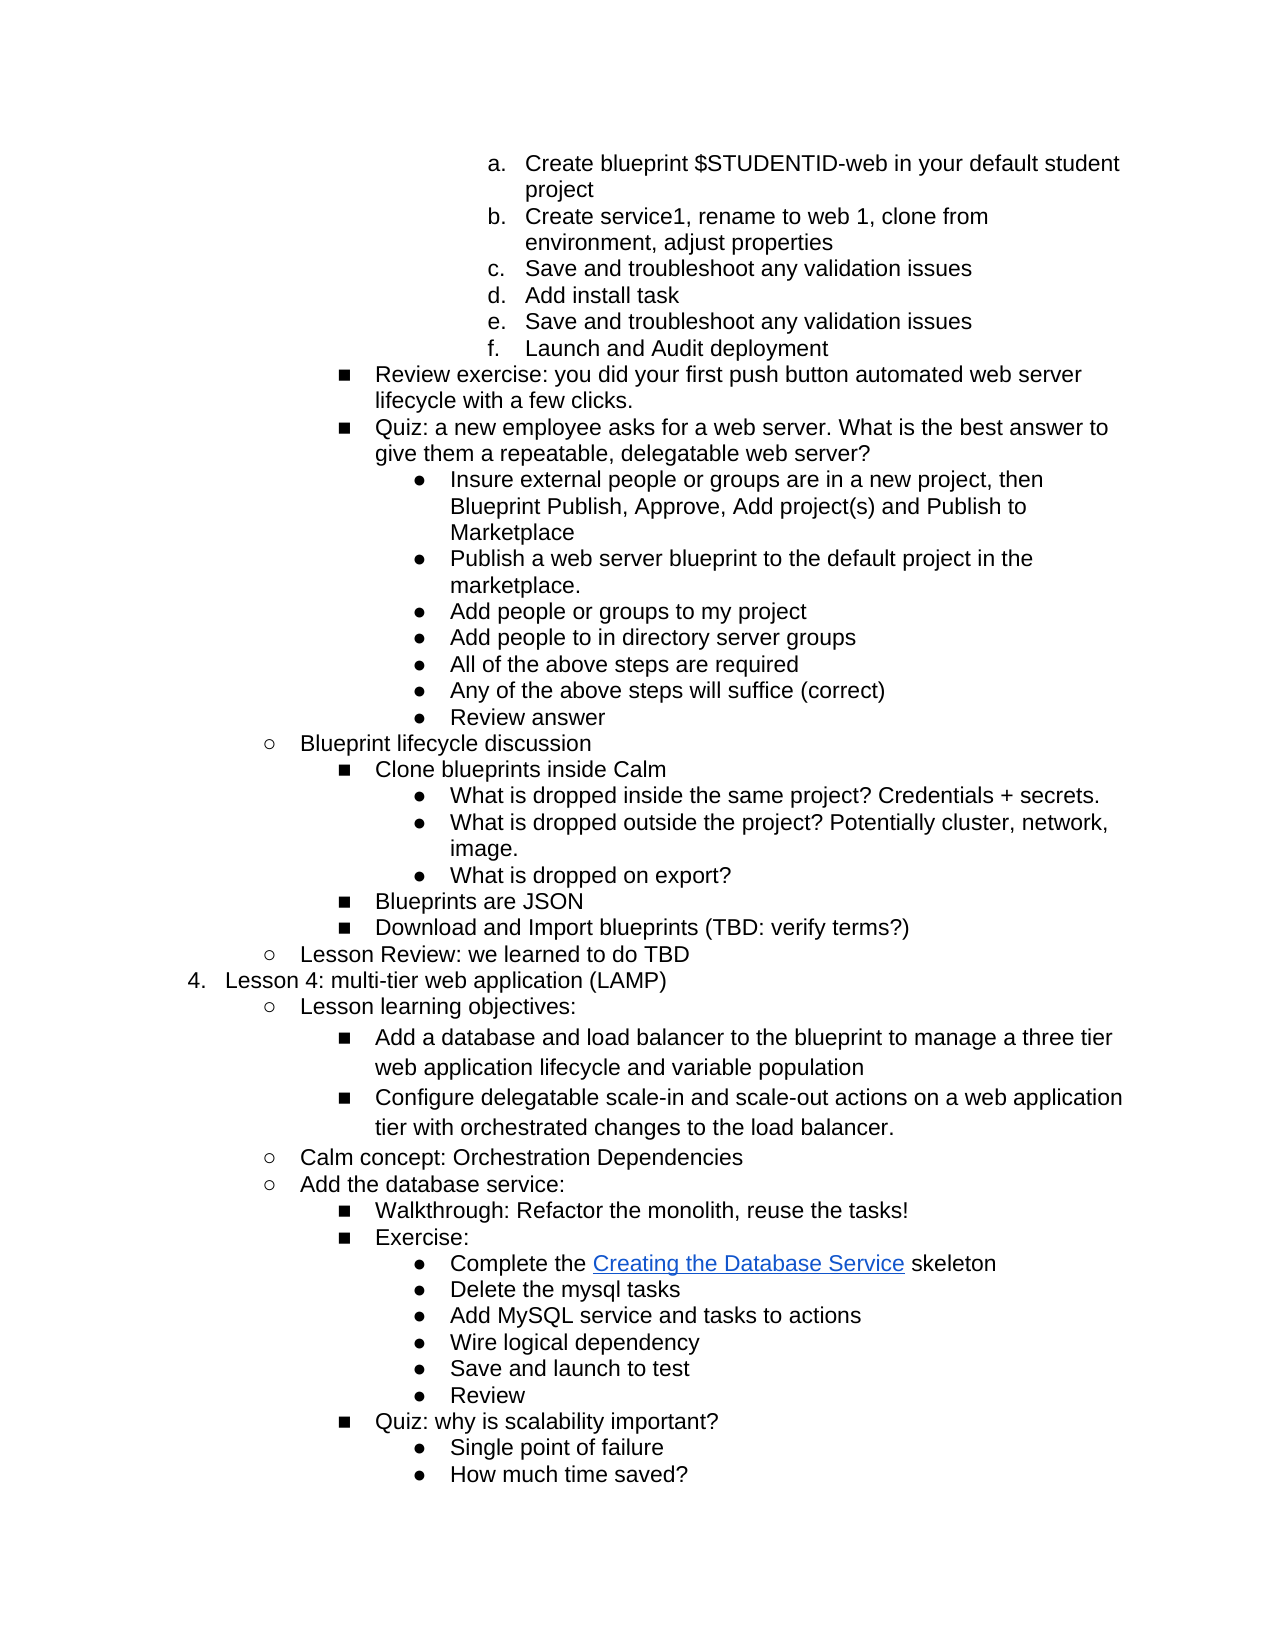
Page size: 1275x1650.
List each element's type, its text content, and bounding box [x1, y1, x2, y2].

list Walkthrough: Refactor the monolith, reuse the tasks! [337, 1197, 1125, 1223]
list All of the above steps are required [412, 651, 1125, 677]
list Review answer [412, 703, 1125, 730]
list Add MySQL service and tasks to actions [412, 1302, 1125, 1329]
list Review [412, 1382, 1125, 1408]
list What is dropped on export? [412, 862, 1125, 888]
list Wire logical dependency [412, 1329, 1125, 1355]
list Create blueprint $STUDENTID-web in your default student project [487, 150, 1125, 203]
list Quiz: a new employee asks for a web server. What is the best answer to give them a repeatable, delegatable web server? [337, 413, 1125, 466]
list Save and troubleshoot any validation issues [487, 308, 1125, 334]
list Insure external people or groups are in a new project, then Blueprint Publish, Approve, Add project(s) and Publish to Marketplace [412, 466, 1125, 545]
list Lesson Review: we learned to do TBD [262, 941, 1125, 967]
list Blueprints are JSON [337, 888, 1125, 914]
list Add people or groups to my project [412, 598, 1125, 624]
list What is dropped inside the same project? Credentials + secrets. [412, 782, 1125, 809]
list Publish a web server blueprint to the default project in the marketplace. [412, 545, 1125, 598]
list Lesson 4: multi-tier web application (LAMP) [187, 967, 1125, 993]
list Blueprint lifecycle discussion [262, 730, 1125, 756]
list Save and launch to test [412, 1355, 1125, 1382]
list Save and troubleshoot any validation issues [487, 255, 1125, 282]
list Launch and Audit deployment [487, 334, 1125, 361]
list Quiz: why is scalability important? [337, 1408, 1125, 1434]
list What is dropped outside the project? Potentially cluster, network, image. [412, 809, 1125, 862]
list Calm concept: Orchestration Dependencies [262, 1144, 1125, 1171]
list Lesson learning objectives: [262, 993, 1125, 1020]
list Add a database and load balancer to the blueprint to manage a three tier web application lifecycle and variable population [337, 1023, 1125, 1080]
list How much time saved? [412, 1461, 1125, 1487]
list Single point of failure [412, 1434, 1125, 1461]
list Exercise: [337, 1223, 1125, 1250]
list Review exercise: you did your first push button automated web server lifecycle with a few clicks. [337, 361, 1125, 413]
list Add the database service: [262, 1171, 1125, 1197]
list Add install task [487, 282, 1125, 308]
list Delete the mysql tasks [412, 1276, 1125, 1302]
list Any of the above steps will suffice (correct) [412, 677, 1125, 703]
list Download and Import blueprints (TBD: verify terms?) [337, 914, 1125, 941]
list Clone blueprints inside Calm [337, 756, 1125, 782]
list Configure delegatable scale-in and scale-out actions on a web application tier with orchestrated changes to the load balancer. [337, 1084, 1125, 1141]
list Add people to in directory server groups [412, 624, 1125, 651]
list Complete the Creating the Database Service skeleton [412, 1250, 1125, 1276]
list Create service1, rename to web 1, clone from environment, adjust properties [487, 203, 1125, 255]
